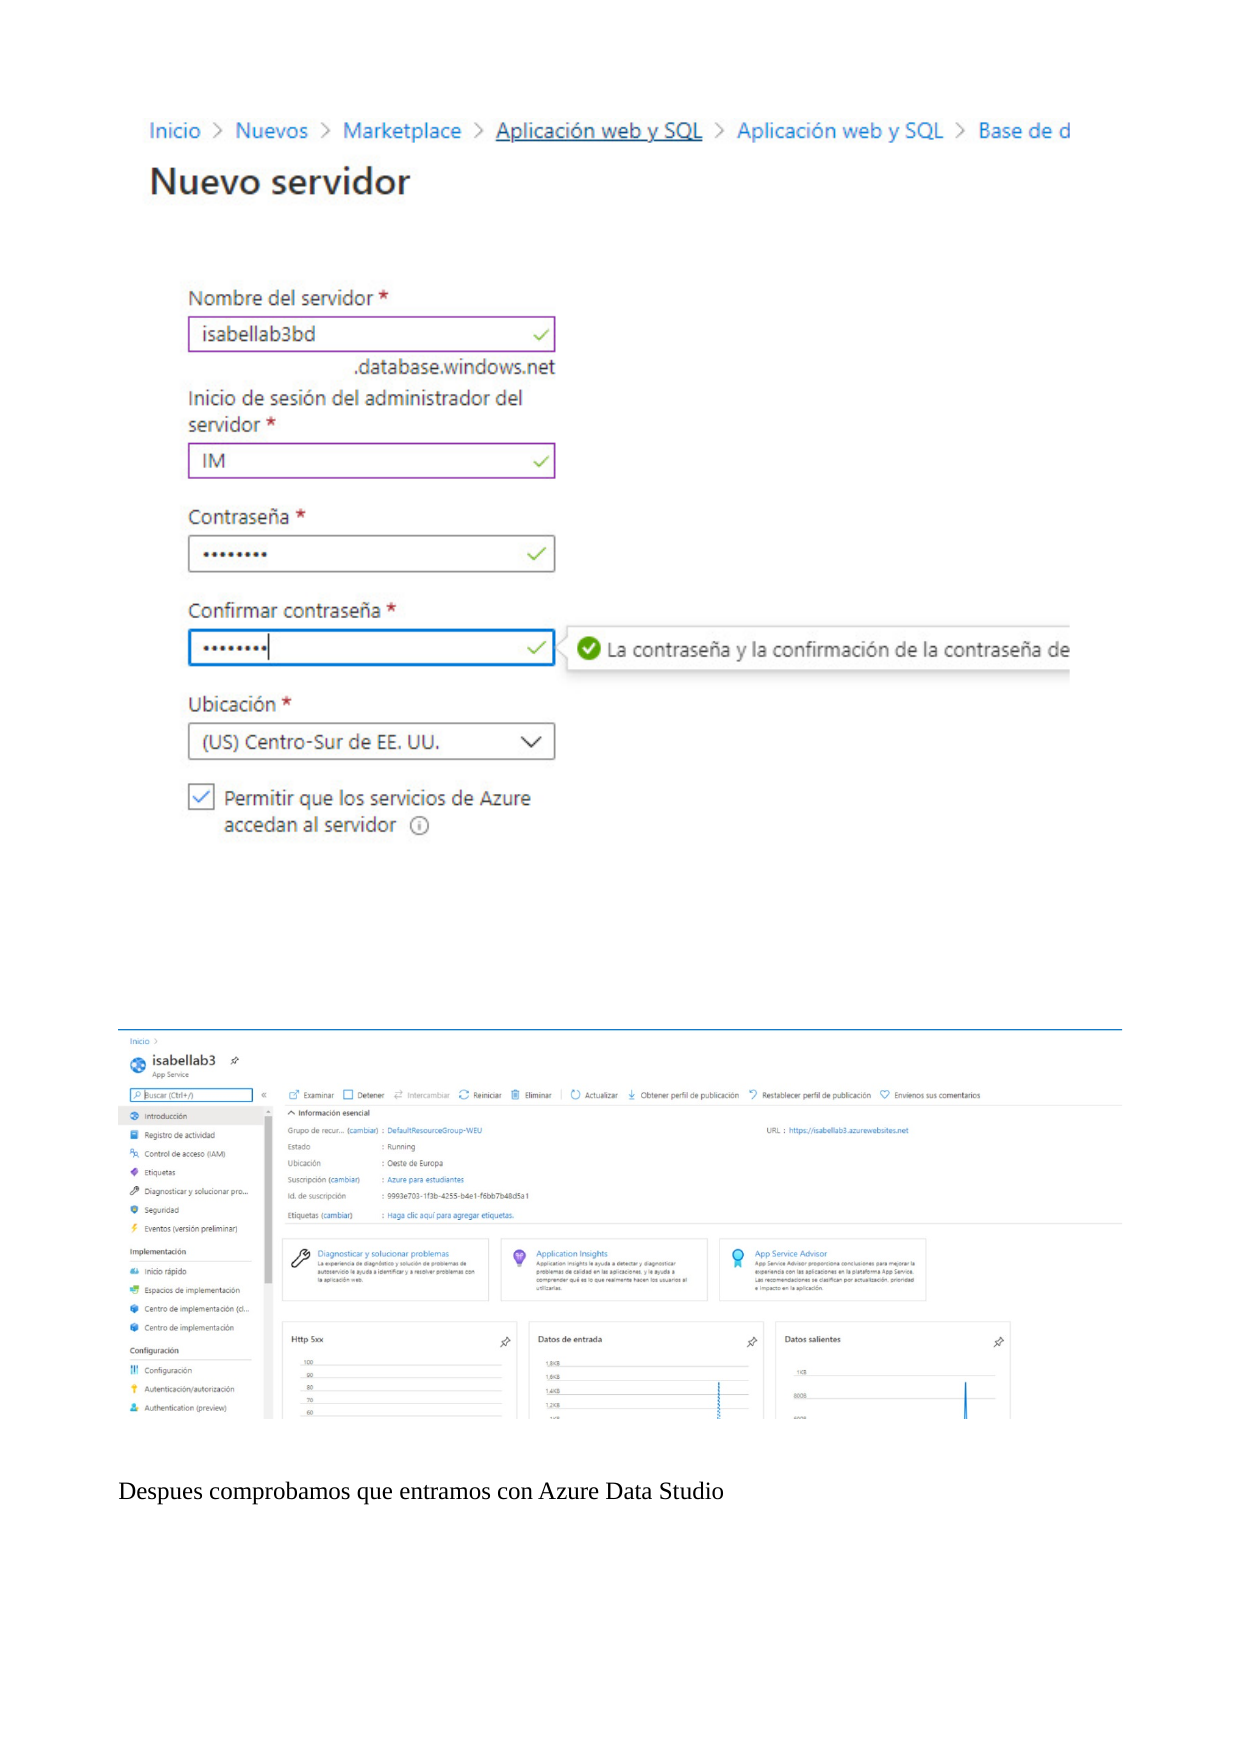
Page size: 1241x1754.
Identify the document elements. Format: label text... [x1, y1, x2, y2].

text Despues comprobamos que entramos con Azure Data Studio [118, 1476, 1122, 1505]
